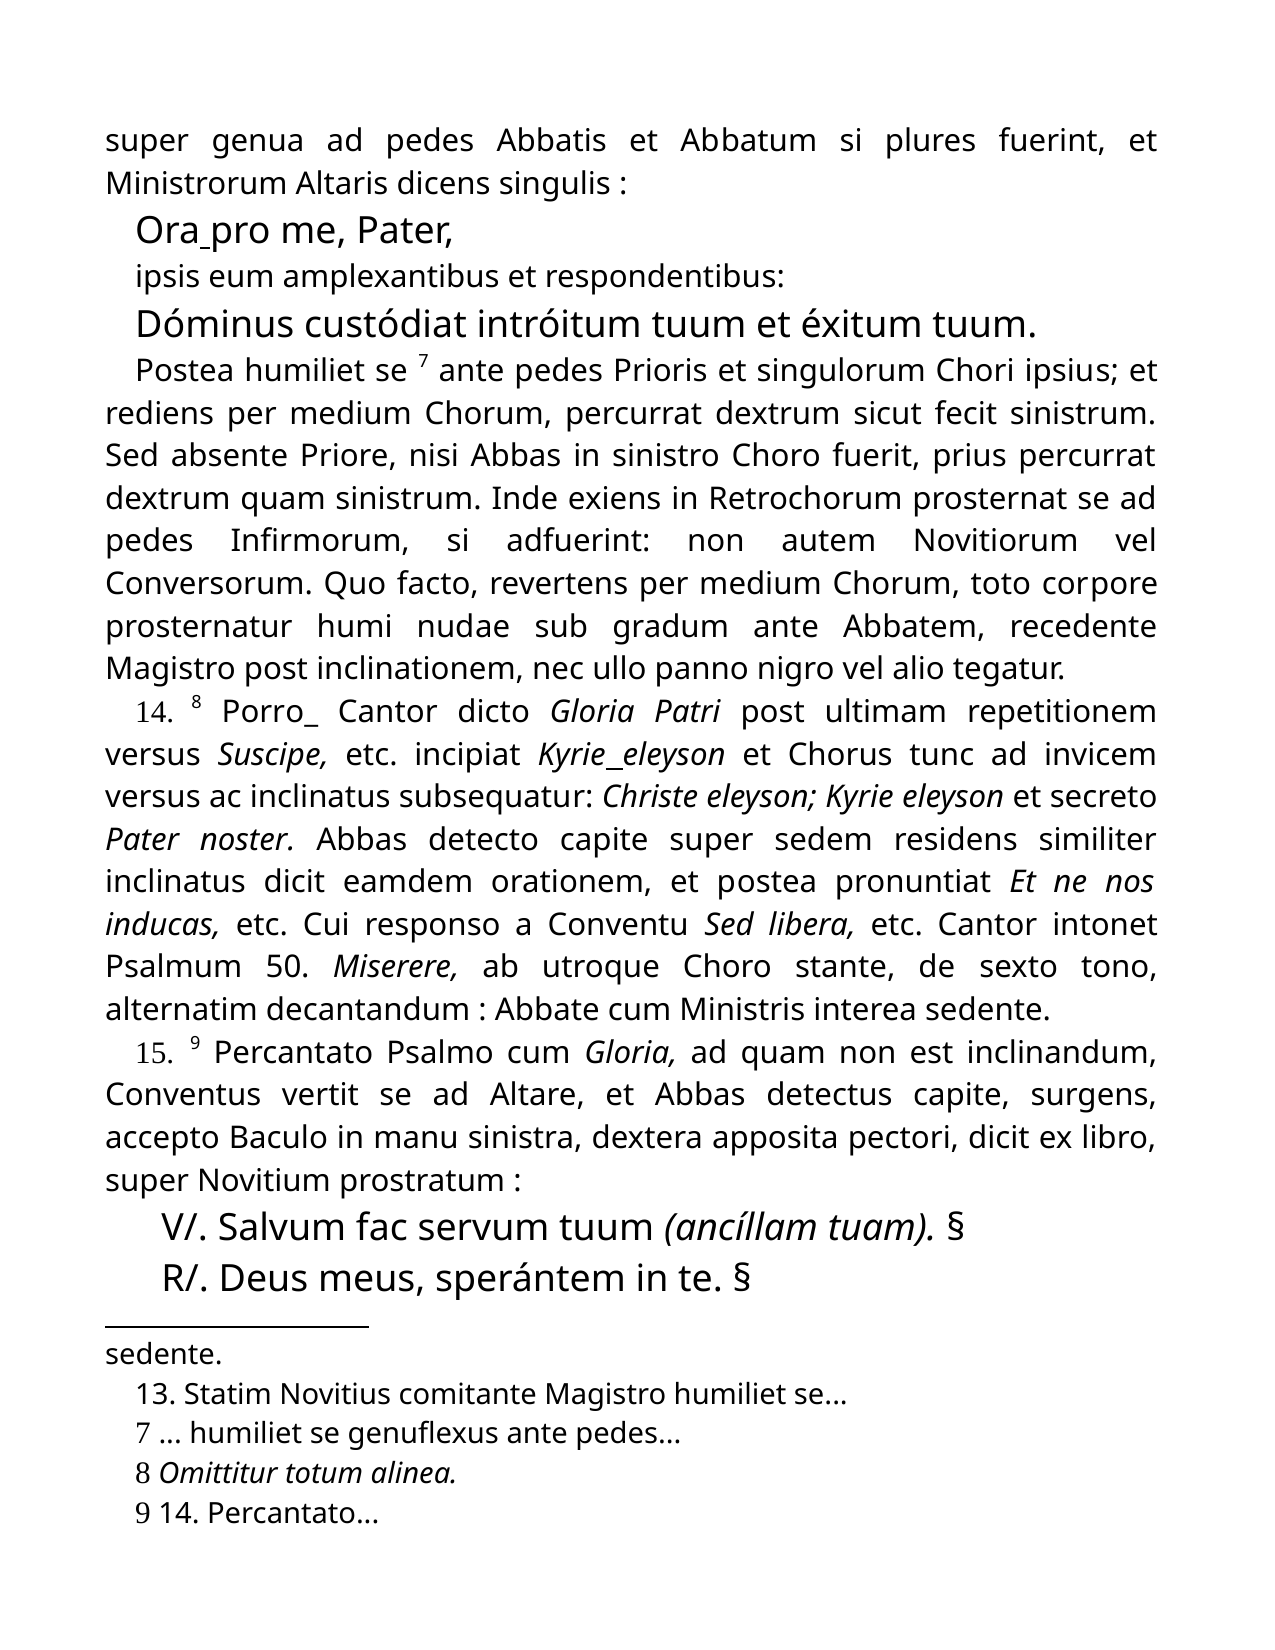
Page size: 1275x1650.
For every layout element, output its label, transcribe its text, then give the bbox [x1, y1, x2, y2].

list Percantato Psalmo cum Gloria, ad quam non est inclinandum, Conventus vertit se ad Altare, et Abbas detectus capite, surgens, accepto Baculo in manu sinistra, dextera apposita pectori, dicit ex libro, super Novitium prostratum : [105, 1030, 1158, 1200]
list sedente. [105, 1333, 1158, 1373]
text ... humiliet se genuflexus ante pedes... [105, 1413, 1158, 1452]
list Porro_ Cantor dicto Gloria Patri post ultimam repetitionem versus Suscipe, etc. incipiat Kyrie eleyson et Chorus tunc ad invicem versus ac inclinatus subsequatur: Christe eleyson; Kyrie eleyson et secreto Pater noster. Abbas detecto capite super sedem residens similiter inclinatus dicit eamdem orationem, et postea pronuntiat Et ne nos inducas, etc. Cui responso a Conventu Sed libera, etc. Cantor intonet Psalmum 50. Miserere, ab utroque Choro stante, de sexto tono, alternatim decantandum : Abbate cum Ministris interea sedente. [105, 689, 1158, 1030]
list 14. Percantato... [105, 1492, 1158, 1532]
text ipsis eum amplexantibus et respondentibus: [105, 254, 1158, 297]
list 13. Statim Novitius comitante Magistro humiliet se... [105, 1373, 1158, 1413]
text Postea humiliet se ante pedes Prioris et singulorum Chori ipsius; et rediens per medium Chorum, percurrat dextrum sicut fecit sinistrum. Sed absente Priore, nisi Abbas in sinistro Choro fuerit, prius percurrat dextrum quam sinistrum. Inde exiens in Retrochorum prosternat se ad pedes Infirmorum, si adfuerint: non autem Novitiorum vel Conversorum. Quo facto, revertens per medium Chorum, toto cor­pore prosternatur humi nudae sub gradum ante Abbatem, recedente Magistro post inclinationem, nec ullo panno nigro vel alio tegatur. [105, 348, 1158, 689]
list super genua ad pedes Abbatis et Ab­batum si plures fuerint, et Ministrorum Altaris dicens sin­gulis : [105, 118, 1158, 203]
subtitle Dóminus custódiat intróitum tuum et éxitum tuum. [105, 297, 1158, 348]
subtitle Ora pro me, Pater, [105, 203, 1158, 254]
list R/. Deus meus, sperántem in te. § [161, 1251, 1158, 1302]
list V/. Salvum fac servum tuum (ancíllam tuam). § [161, 1200, 1158, 1251]
list Omittitur totum alinea. [105, 1452, 1158, 1492]
